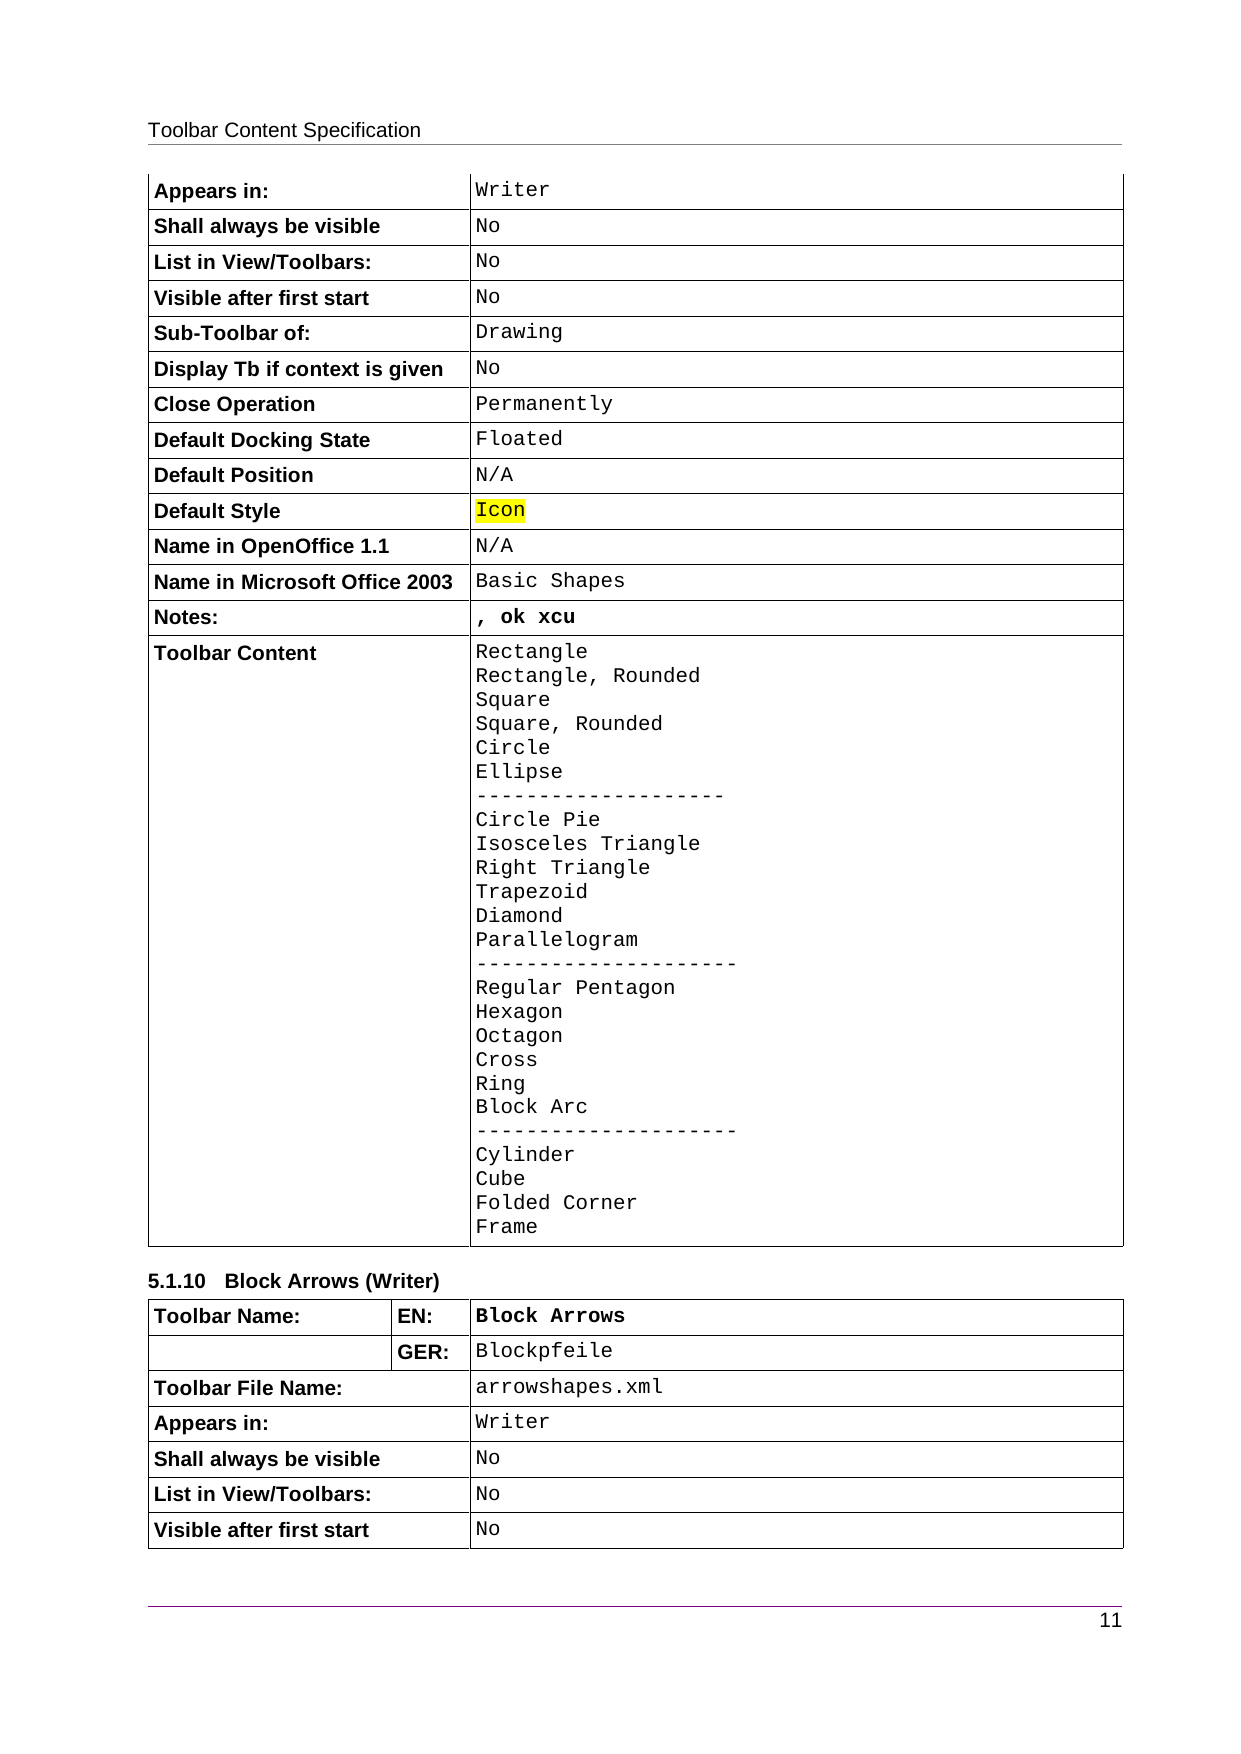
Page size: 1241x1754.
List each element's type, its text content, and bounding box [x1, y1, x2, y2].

table_cell List in View/Toolbars: [149, 246, 469, 280]
table_cell No [471, 1478, 1123, 1512]
table_cell Shall always be visible [149, 1442, 469, 1477]
table_cell Basic Shapes [471, 565, 1123, 600]
table_cell Toolbar Content [149, 636, 469, 1246]
table_cell arrowshapes.xml [471, 1371, 1123, 1406]
table_cell No [471, 1513, 1123, 1548]
table_cell No [471, 352, 1123, 387]
table_cell Appears in: [149, 174, 469, 209]
table_cell , ok xcu [471, 601, 1123, 635]
table_cell Writer [471, 1407, 1123, 1441]
table_cell List in View/Toolbars: [149, 1478, 469, 1512]
table_cell Rectangle Rectangle, Rounded Square Square, Rounded Circle Ellipse -------------------- Circle Pie Isosceles Triangle Right Triangle Trapezoid Diamond Parallelogram --------------------- Regular Pentagon Hexagon Octagon Cross Ring Block Arc --------------------- Cylinder Cube Folded Corner Frame [471, 636, 1123, 1246]
table_cell Notes: [149, 601, 469, 635]
table_cell Display Tb if context is given [149, 352, 469, 387]
table_cell No [471, 246, 1123, 280]
table_cell Default Position [149, 459, 469, 493]
table_cell GER: [392, 1336, 469, 1370]
table_cell Default Style [149, 494, 469, 529]
table_cell Close Operation [149, 388, 469, 422]
subtitle Block Arrows (Writer) [148, 1269, 1122, 1293]
table_cell Floated [471, 423, 1123, 458]
table_header EN: [392, 1300, 469, 1335]
table_cell Visible after first start [149, 1513, 469, 1548]
table_cell Sub-Toolbar of: [149, 317, 469, 351]
table_header Block Arrows [471, 1300, 1123, 1335]
table_cell Default Docking State [149, 423, 469, 458]
table_cell Name in OpenOffice 1.1 [149, 530, 469, 564]
table_cell N/A [471, 530, 1123, 564]
table_cell [149, 1336, 391, 1370]
table_cell Drawing [471, 317, 1123, 351]
table_cell Name in Microsoft Office 2003 [149, 565, 469, 600]
table_cell No [471, 210, 1123, 245]
table_cell Toolbar File Name: [149, 1371, 469, 1406]
table_cell Visible after first start [149, 281, 469, 316]
table_cell Shall always be visible [149, 210, 469, 245]
table_cell N/A [471, 459, 1123, 493]
table_cell No [471, 1442, 1123, 1477]
table_cell Permanently [471, 388, 1123, 422]
table_cell Blockpfeile [471, 1336, 1123, 1370]
table_cell Appears in: [149, 1407, 469, 1441]
table_cell Icon [471, 494, 1123, 529]
table_cell Writer [471, 174, 1123, 209]
table_cell No [471, 281, 1123, 316]
table_header Toolbar Name: [149, 1300, 391, 1335]
